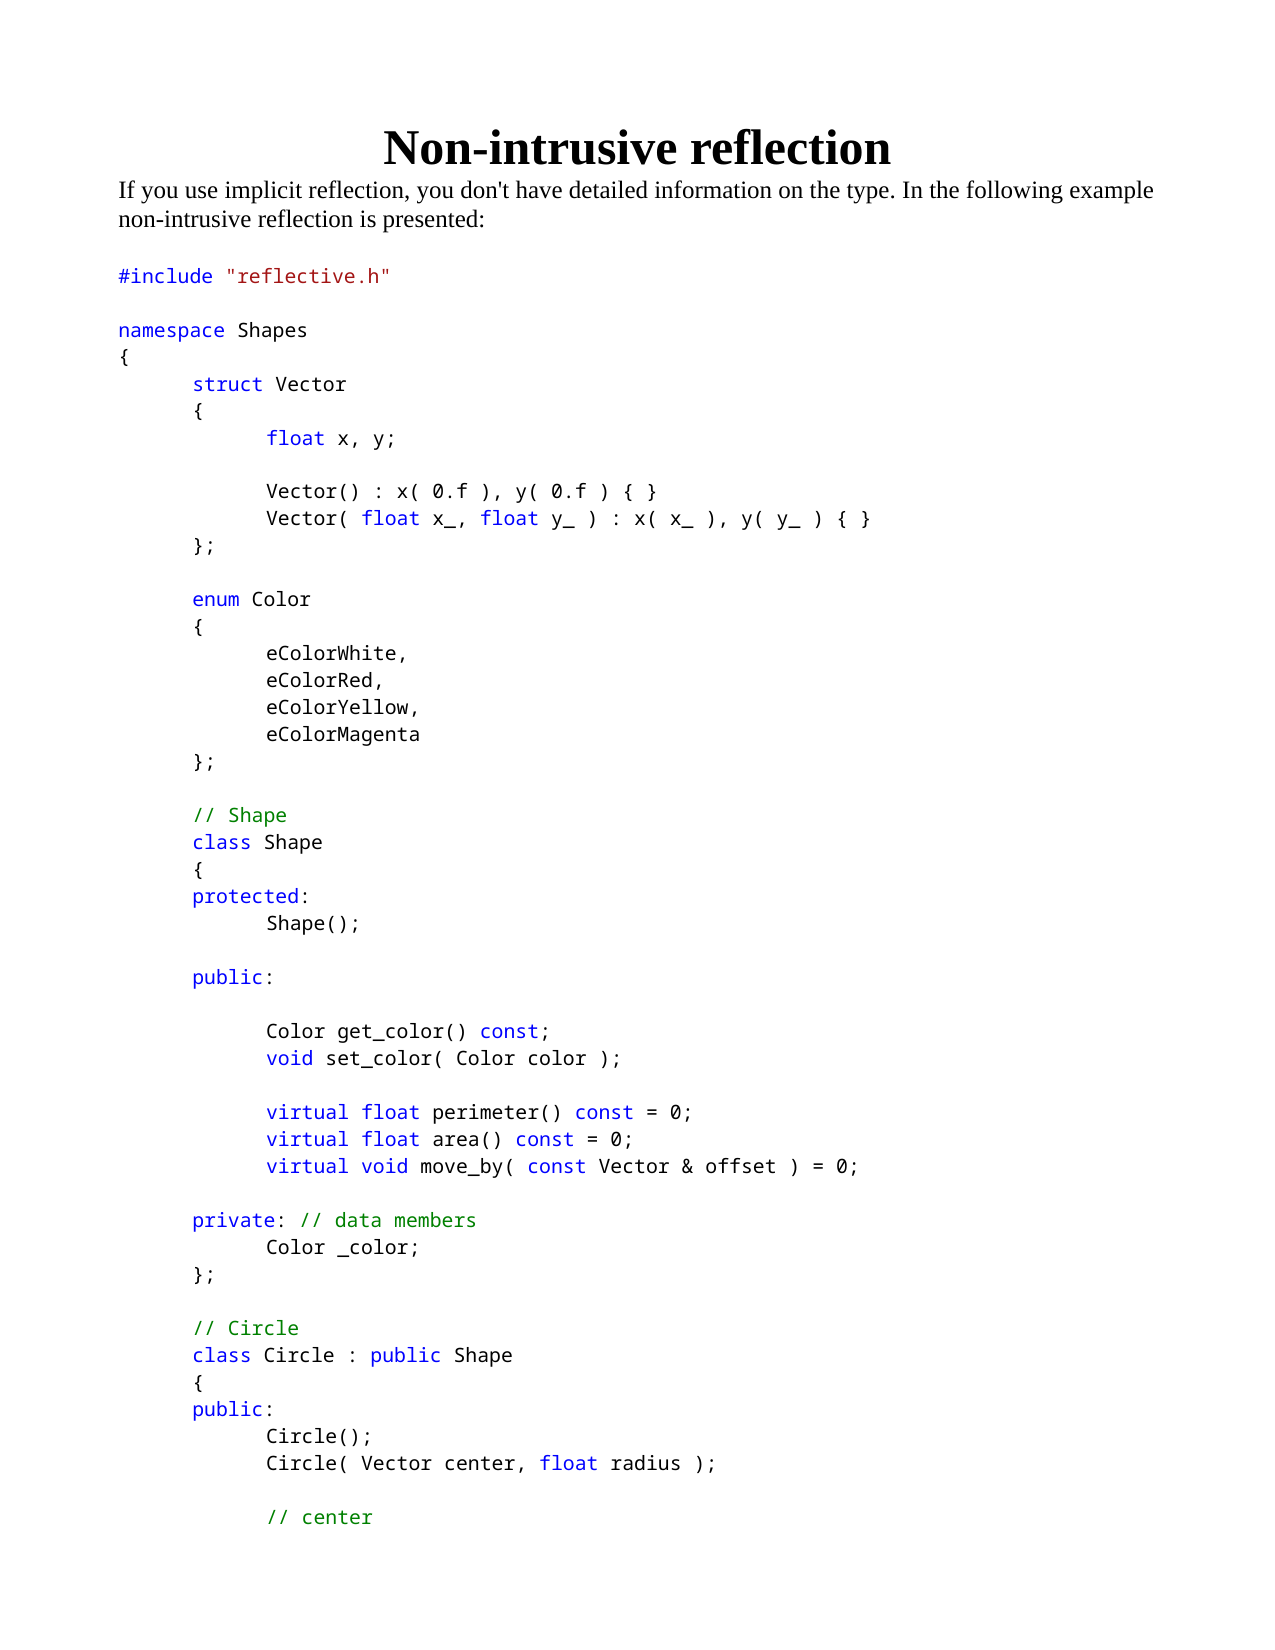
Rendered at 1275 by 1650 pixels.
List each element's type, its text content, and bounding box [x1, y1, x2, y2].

text virtual float perimeter() const = 0; [118, 1098, 1157, 1125]
text Circle(); [118, 1422, 1157, 1449]
text public: [118, 963, 1157, 990]
text private: // data members [118, 1206, 1157, 1233]
text float x, y; [118, 424, 1157, 451]
text { [118, 1368, 1157, 1395]
text class Shape [118, 828, 1157, 855]
text // Shape [118, 801, 1157, 828]
text struct Vector [118, 370, 1157, 397]
text Color get_color() const; [118, 1017, 1157, 1044]
text Non-intrusive reflection [118, 118, 1157, 176]
text eColorWhite, [118, 639, 1157, 667]
text enum Color [118, 586, 1157, 613]
text eColorYellow, [118, 693, 1157, 721]
text namespace Shapes [118, 316, 1157, 343]
text { [118, 343, 1157, 370]
text }; [118, 532, 1157, 559]
text class Circle : public Shape [118, 1341, 1157, 1368]
text { [118, 855, 1157, 882]
text // center [118, 1503, 1157, 1530]
text // Circle [118, 1314, 1157, 1341]
text virtual float area() const = 0; [118, 1125, 1157, 1152]
text Color _color; [118, 1233, 1157, 1260]
text { [118, 613, 1157, 639]
text }; [118, 1260, 1157, 1287]
text If you use implicit reflection, you don't have detailed information on the type. In the following example non-intrusive reflection is presented: [118, 176, 1157, 233]
text protected: [118, 882, 1157, 909]
text Circle( Vector center, float radius ); [118, 1449, 1157, 1476]
text { [118, 397, 1157, 424]
text public: [118, 1395, 1157, 1422]
text void set_color( Color color ); [118, 1044, 1157, 1071]
text virtual void move_by( const Vector & offset ) = 0; [118, 1152, 1157, 1179]
text Shape(); [118, 909, 1157, 936]
text }; [118, 747, 1157, 774]
text Vector() : x( 0.f ), y( 0.f ) { } [118, 478, 1157, 505]
text Vector( float x_, float y_ ) : x( x_ ), y( y_ ) { } [118, 505, 1157, 532]
text eColorMagenta [118, 721, 1157, 747]
text eColorRed, [118, 667, 1157, 693]
text #include "reflective.h" [118, 262, 1157, 289]
